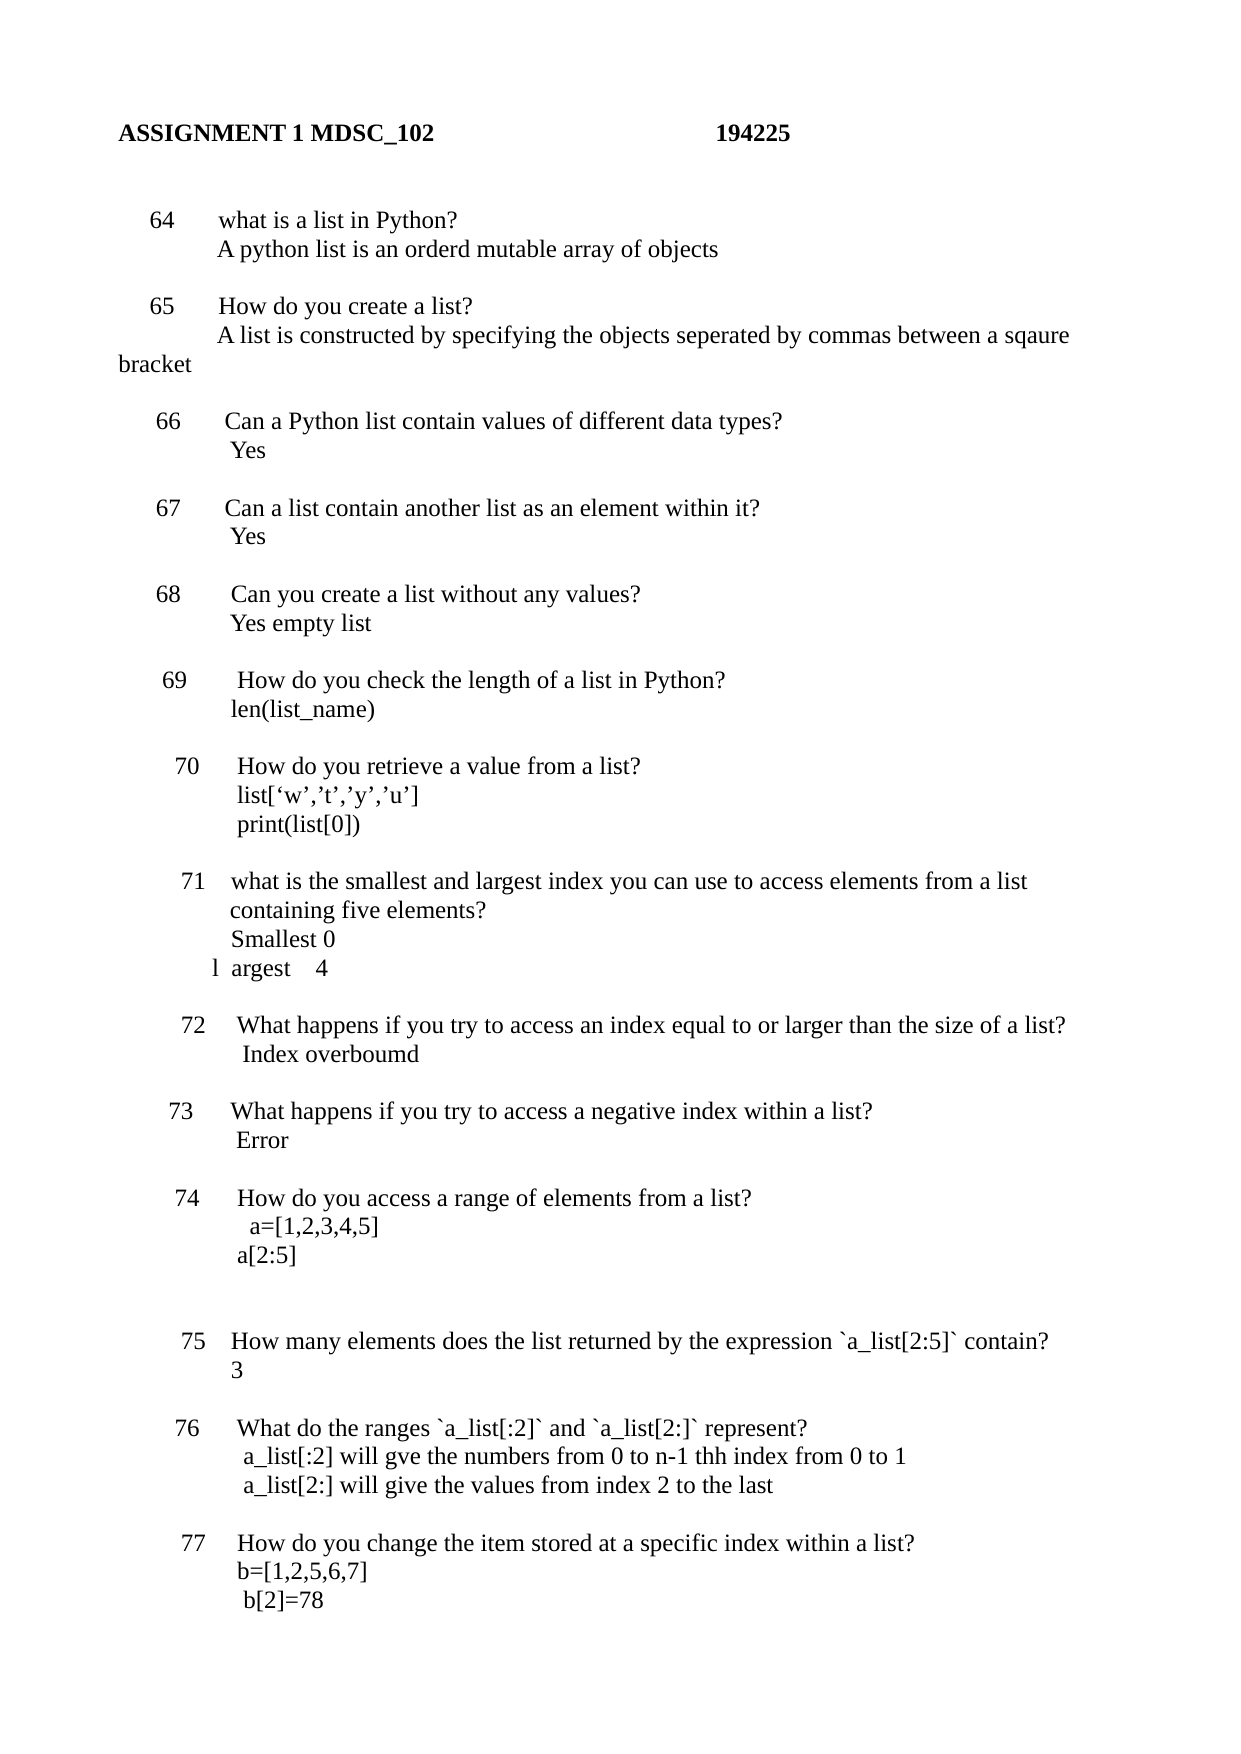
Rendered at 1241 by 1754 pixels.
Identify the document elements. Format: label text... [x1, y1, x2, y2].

text Smallest 0 [118, 924, 1122, 953]
text 68 Can you create a list without any values? [118, 579, 1122, 608]
text A python list is an orderd mutable array of objects [118, 234, 1122, 263]
text a=[1,2,3,4,5] [118, 1211, 1122, 1240]
text len(list_name) [118, 694, 1122, 723]
text 75 How many elements does the list returned by the expression `a_list[2:5]` contain? [118, 1326, 1122, 1355]
text a[2:5] [118, 1240, 1122, 1269]
text print(list[0]) [118, 809, 1122, 838]
text 76 What do the ranges `a_list[:2]` and `a_list[2:]` represent? [118, 1413, 1122, 1441]
text Index overboumd [118, 1039, 1122, 1068]
text l argest 4 [118, 953, 1122, 981]
text 70 How do you retrieve a value from a list? [118, 751, 1122, 780]
text 64 what is a list in Python? [118, 205, 1122, 234]
text a_list[2:] will give the values from index 2 to the last [118, 1470, 1122, 1499]
text A list is constructed by specifying the objects seperated by commas between a sqaure bracket [118, 320, 1122, 378]
text 69 How do you check the length of a list in Python? [118, 665, 1122, 694]
text Error [118, 1125, 1122, 1154]
text 73 What happens if you try to access a negative index within a list? [118, 1096, 1122, 1125]
text list[‘w’,’t’,’y’,’u’] [118, 780, 1122, 809]
text 77 How do you change the item stored at a specific index within a list? [118, 1528, 1122, 1556]
text a_list[:2] will gve the numbers from 0 to n-1 thh index from 0 to 1 [118, 1441, 1122, 1470]
text 71 what is the smallest and largest index you can use to access elements from a list containing five elements? [118, 866, 1122, 924]
text Yes empty list [118, 608, 1122, 636]
text 74 How do you access a range of elements from a list? [118, 1183, 1122, 1211]
text 3 [118, 1355, 1122, 1384]
text Yes [118, 435, 1122, 464]
text Yes [118, 521, 1122, 550]
text b[2]=78 [118, 1585, 1122, 1614]
text 72 What happens if you try to access an index equal to or larger than the size of a list? [118, 1010, 1122, 1039]
text 67 Can a list contain another list as an element within it? [118, 493, 1122, 521]
text b=[1,2,5,6,7] [118, 1556, 1122, 1585]
text 65 How do you create a list? [118, 291, 1122, 320]
text 66 Can a Python list contain values of different data types? [118, 406, 1122, 435]
